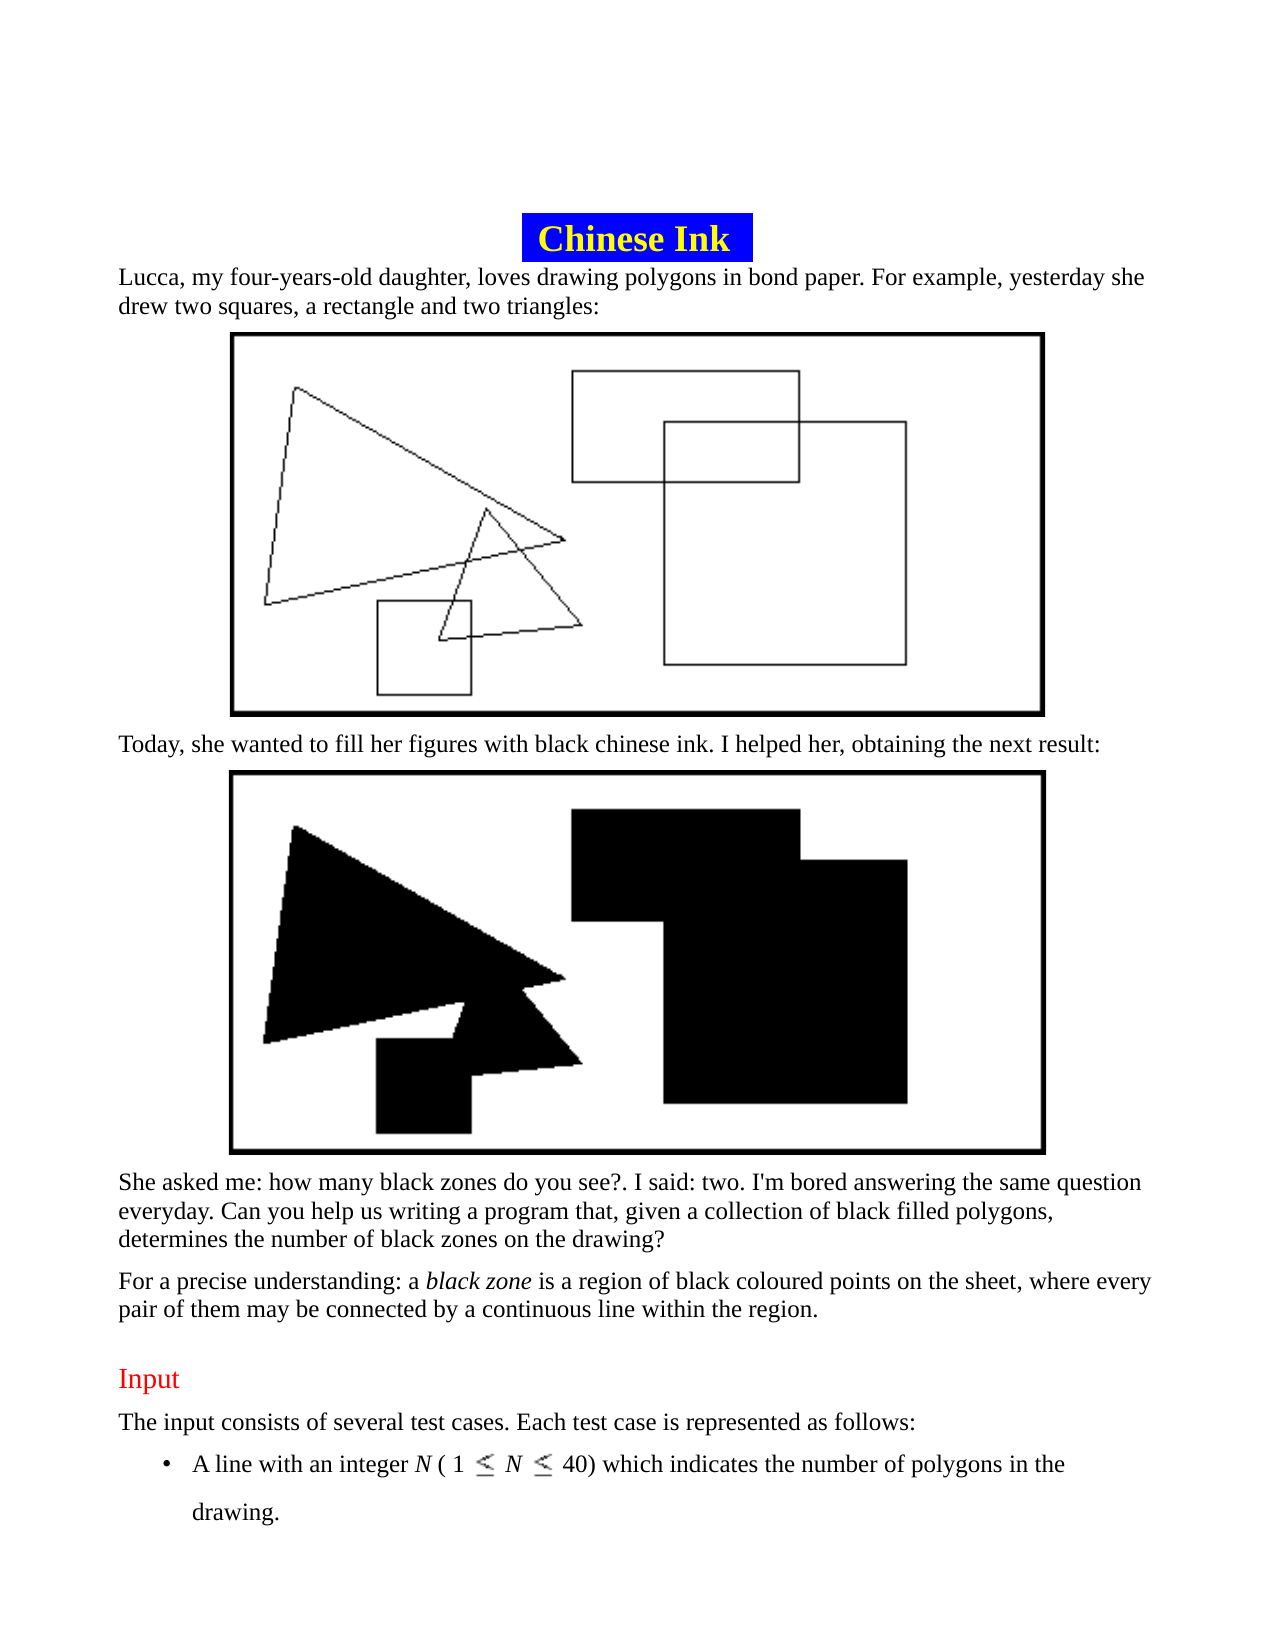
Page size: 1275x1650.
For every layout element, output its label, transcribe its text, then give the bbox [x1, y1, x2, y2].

text Lucca, my four-years-old daughter, loves drawing polygons in bond paper. For example, yesterday she drew two squares, a rectangle and two triangles: [118, 262, 1157, 319]
text She asked me: how many black zones do you see?. I said: two. I'm bored answering the same question everyday. Can you help us writing a program that, given a collection of black filled polygons, determines the number of black zones on the drawing? [118, 1167, 1157, 1253]
subtitle Input [118, 1361, 1157, 1394]
list A line with an integer N ( 1 N 40) which indicates the number of polygons in the drawing. [162, 1448, 1157, 1525]
picture [228, 770, 1047, 1155]
table_header Chinese Ink [522, 213, 753, 262]
picture [528, 1448, 557, 1497]
text The input consists of several test cases. Each test case is represented as follows: [118, 1407, 1157, 1436]
text For a precise understanding: a black zone is a region of black coloured points on the sheet, where every pair of them may be connected by a continuous line within the region. [118, 1266, 1157, 1323]
text Today, she wanted to fill her figures with black chinese ink. I helped her, obtaining the next result: [118, 729, 1157, 758]
picture [470, 1448, 499, 1497]
picture [229, 332, 1046, 717]
